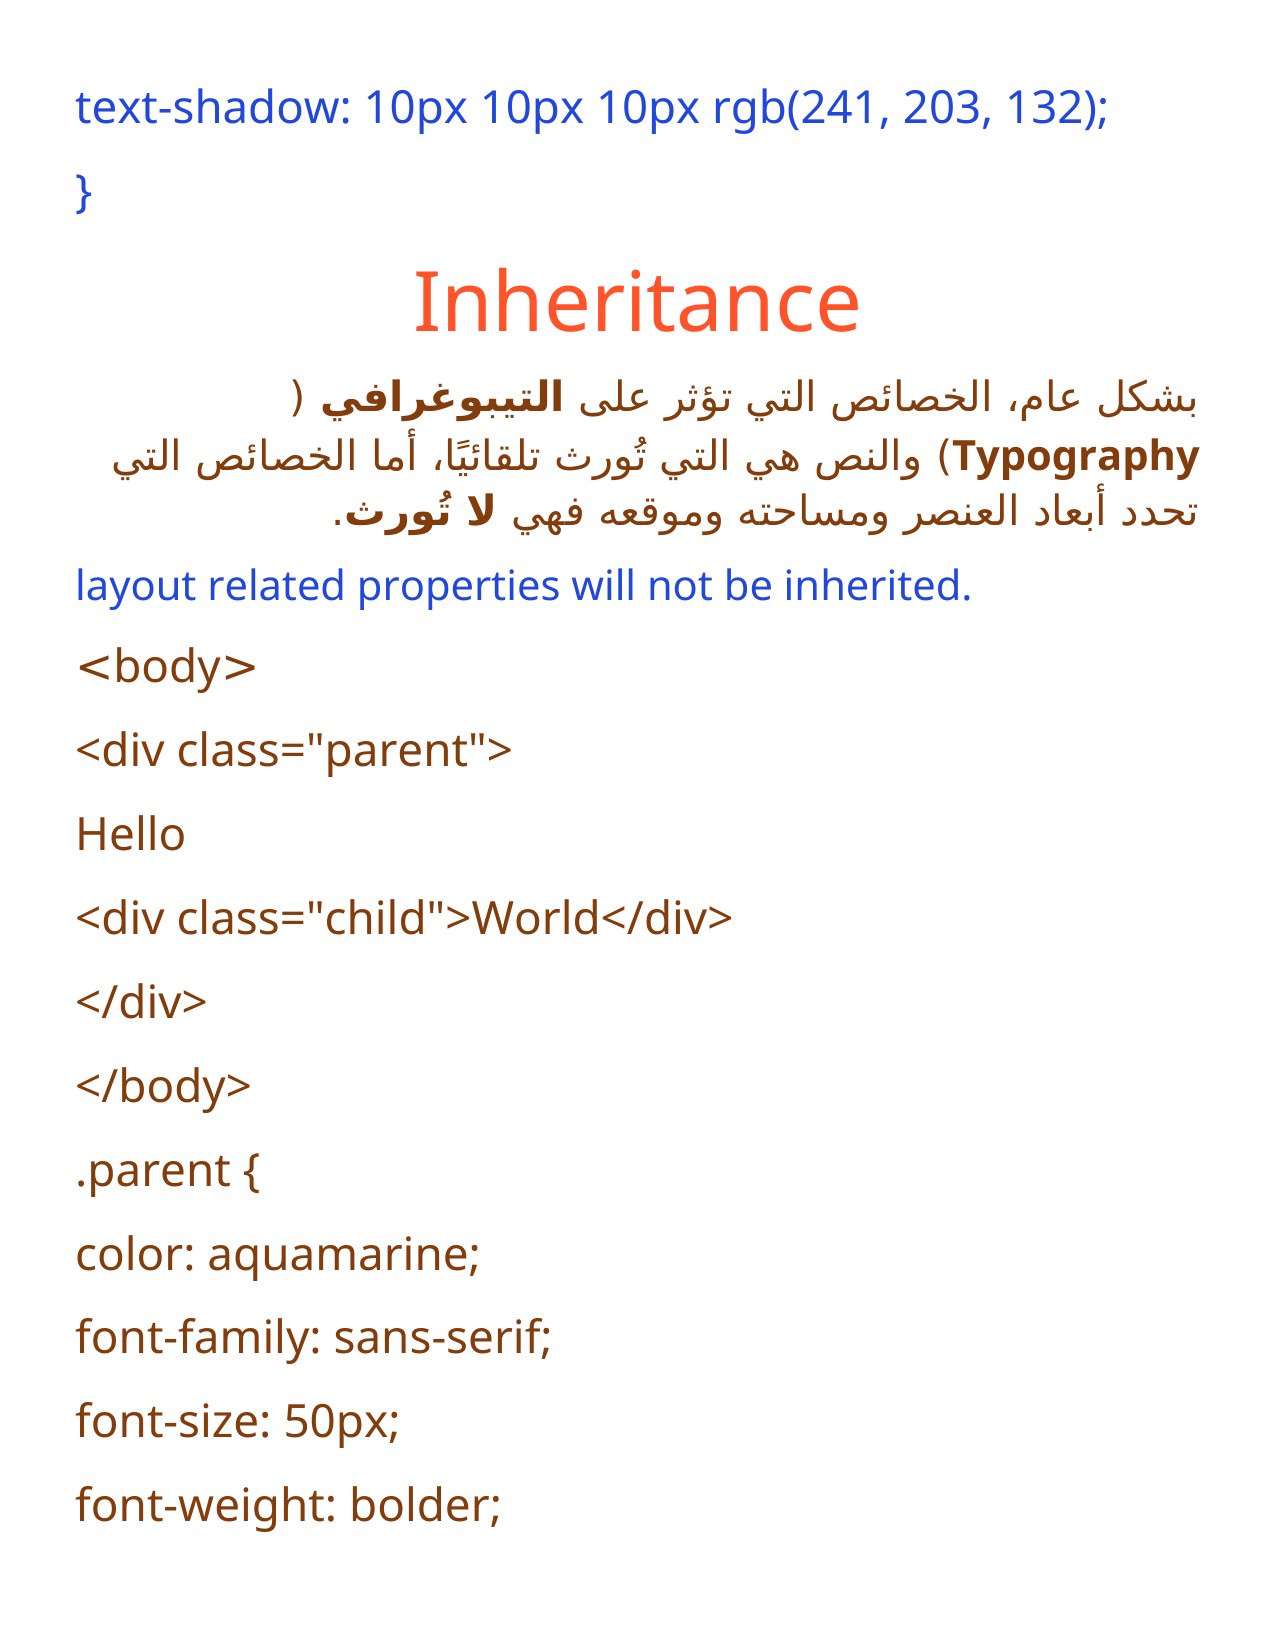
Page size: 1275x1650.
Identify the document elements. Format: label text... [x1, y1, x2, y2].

text font-size: 50px; [75, 1389, 1200, 1451]
text <div class="parent"> [75, 717, 1200, 780]
text .parent { [75, 1137, 1200, 1199]
text </div> [75, 969, 1200, 1032]
text font-weight: bolder; [75, 1473, 1200, 1535]
text </body> [75, 1053, 1200, 1116]
text text-shadow: 10px 10px 10px rgb(241, 203, 132); [75, 75, 1200, 137]
text Hello [75, 801, 1200, 864]
text بشكل عام، الخصائص التي تؤثر على التيبوغرافي (Typography) والنص هي التي تُورث تلقائيًا، أما الخصائص التي تحدد أبعاد العنصر ومساحته وموقعه فهي لا تُورث. [75, 373, 1200, 535]
text font-family: sans-serif; [75, 1305, 1200, 1367]
text <div class="child">World</div> [75, 885, 1200, 948]
text layout related properties will not be inherited. [75, 555, 1200, 612]
text Inheritance [75, 242, 1200, 356]
text } [75, 159, 1200, 221]
text color: aquamarine; [75, 1221, 1200, 1283]
text <body> [75, 633, 1200, 696]
